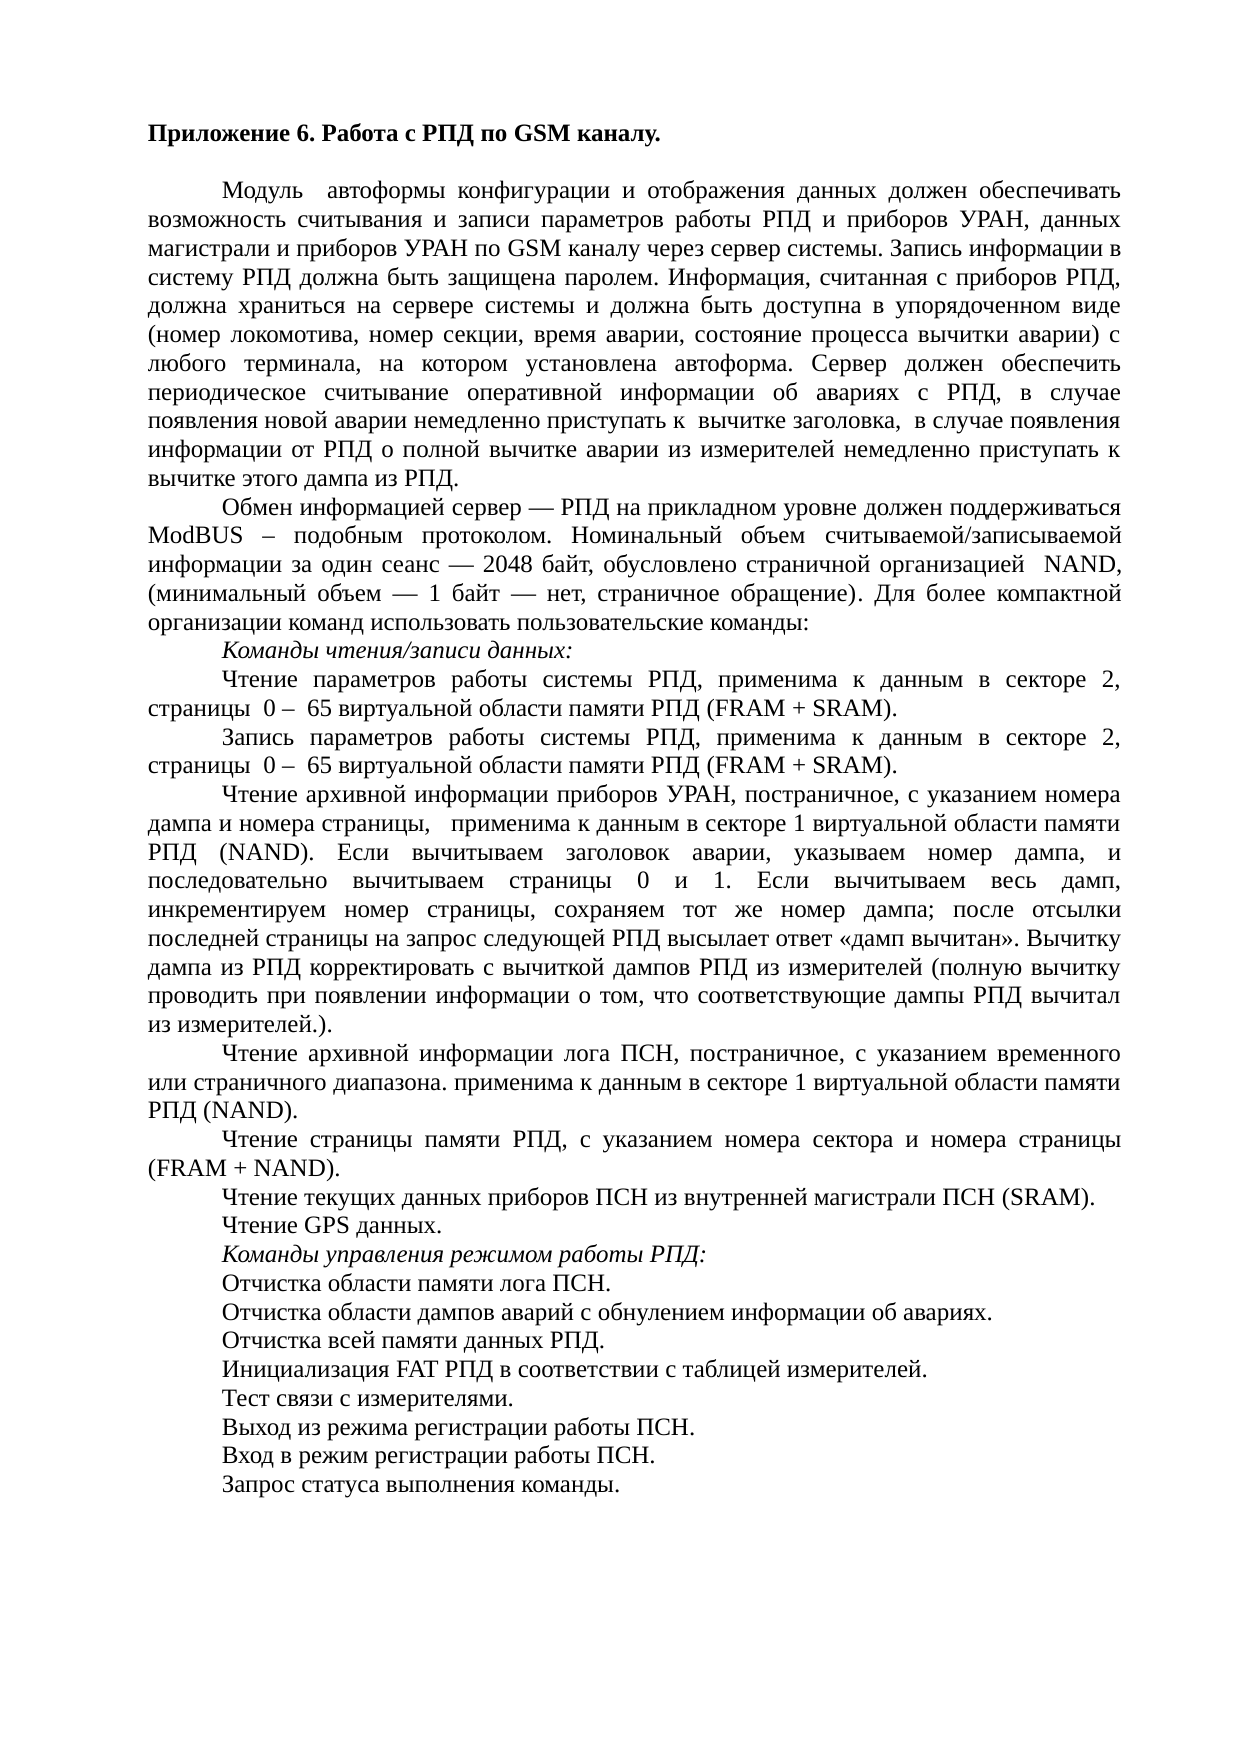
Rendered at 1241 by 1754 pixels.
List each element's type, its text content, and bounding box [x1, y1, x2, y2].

text Приложение 6. Работа с РПД по GSM каналу. [148, 118, 1122, 147]
text Чтение страницы памяти РПД, с указанием номера сектора и номера страницы (FRAM + NAND). [148, 1124, 1122, 1182]
text Тест связи с измерителями. [148, 1383, 1122, 1412]
text Модуль автоформы конфигурации и отображения данных должен обеспечивать возможность считывания и записи параметров работы РПД и приборов УРАН, данных магистрали и приборов УРАН по GSM каналу через сервер системы. Запись информации в систему РПД должна быть защищена паролем. Информация, считанная с приборов РПД, должна храниться на сервере системы и должна быть доступна в упорядоченном виде (номер локомотива, номер секции, время аварии, состояние процесса вычитки аварии) с любого терминала, на котором установлена автоформа. Сервер должен обеспечить периодическое считывание оперативной информации об авариях с РПД, в случае появления новой аварии немедленно приступать к вычитке заголовка, в случае появления информации от РПД о полной вычитке аварии из измерителей немедленно приступать к вычитке этого дампа из РПД. [148, 176, 1122, 492]
text Запрос статуса выполнения команды. [148, 1469, 1122, 1498]
text Отчистка области дампов аварий с обнулением информации об авариях. [148, 1297, 1122, 1326]
text Обмен информацией сервер — РПД на прикладном уровне должен поддерживаться ModBUS – подобным протоколом. Номинальный объем считываемой/записываемой информации за один сеанс — 2048 байт, обусловлено страничной организацией NAND, (минимальный объем — 1 байт — нет, страничное обращение). Для более компактной организации команд использовать пользовательские команды: [148, 492, 1122, 636]
text Команды чтения/записи данных: [148, 636, 1122, 664]
text Инициализация FAT РПД в соответствии с таблицей измерителей. [148, 1354, 1122, 1383]
text Чтение архивной информации приборов УРАН, постраничное, с указанием номера дампа и номера страницы, применима к данным в секторе 1 виртуальной области памяти РПД (NAND). Если вычитываем заголовок аварии, указываем номер дампа, и последовательно вычитываем страницы 0 и 1. Если вычитываем весь дамп, инкрементируем номер страницы, сохраняем тот же номер дампа; после отсылки последней страницы на запрос следующей РПД высылает ответ «дамп вычитан». Вычитку дампа из РПД корректировать с вычиткой дампов РПД из измерителей (полную вычитку проводить при появлении информации о том, что соответствующие дампы РПД вычитал из измерителей.). [148, 779, 1122, 1038]
text Команды управления режимом работы РПД: [148, 1239, 1122, 1268]
text Чтение текущих данных приборов ПСН из внутренней магистрали ПСН (SRAM). [148, 1182, 1122, 1211]
text Чтение параметров работы системы РПД, применима к данным в секторе 2, страницы 0 – 65 виртуальной области памяти РПД (FRAM + SRAM). [148, 664, 1122, 722]
text Запись параметров работы системы РПД, применима к данным в секторе 2, страницы 0 – 65 виртуальной области памяти РПД (FRAM + SRAM). [148, 722, 1122, 779]
text Вход в режим регистрации работы ПСН. [148, 1441, 1122, 1469]
text Чтение GPS данных. [148, 1211, 1122, 1239]
text Отчистка области памяти лога ПСН. [148, 1268, 1122, 1297]
text Чтение архивной информации лога ПСН, постраничное, с указанием временного или страничного диапазона. применима к данным в секторе 1 виртуальной области памяти РПД (NAND). [148, 1038, 1122, 1124]
text Отчистка всей памяти данных РПД. [148, 1326, 1122, 1354]
text Выход из режима регистрации работы ПСН. [148, 1412, 1122, 1441]
